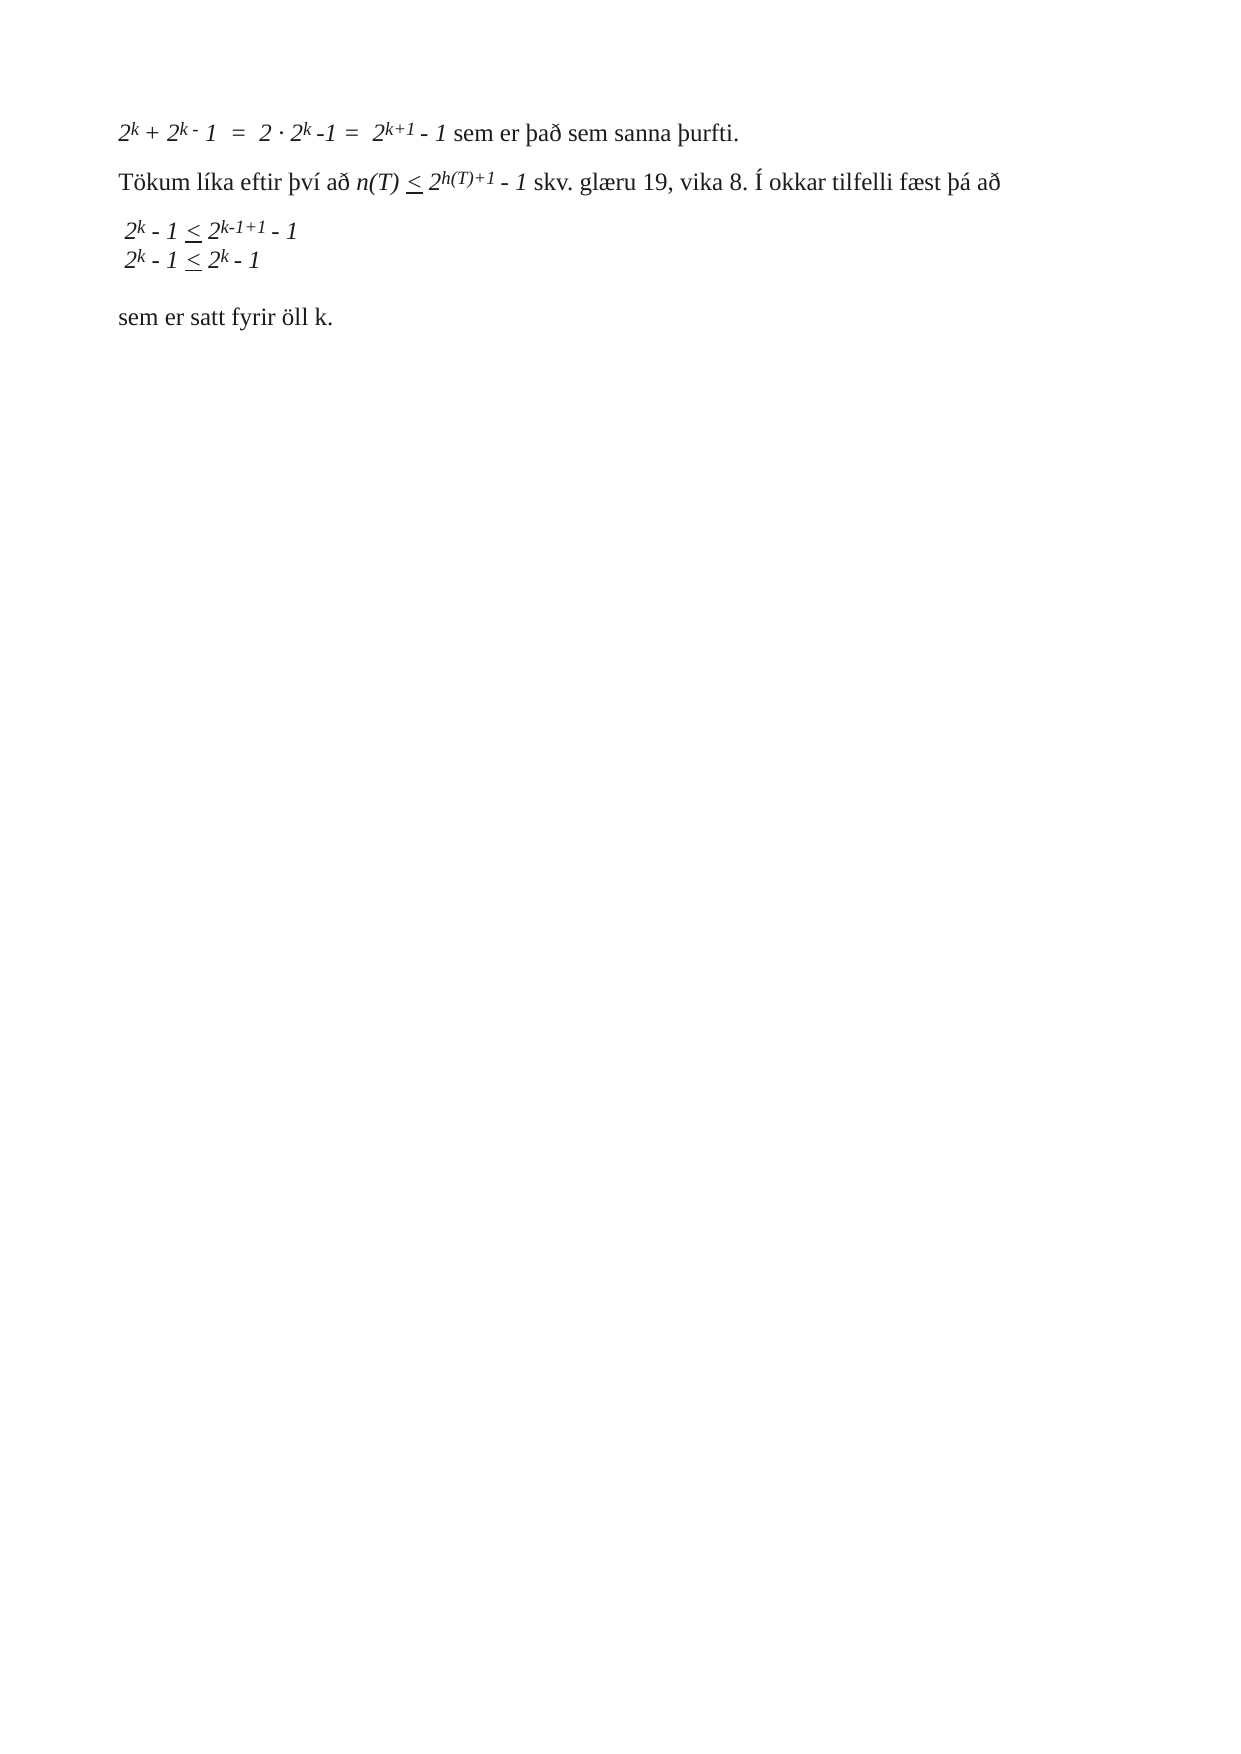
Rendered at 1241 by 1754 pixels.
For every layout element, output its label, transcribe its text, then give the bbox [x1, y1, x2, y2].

text 2k - 1 < 2k - 1 [118, 245, 1122, 274]
text 2k - 1 < 2k-1+1 - 1 [118, 216, 1122, 245]
text Tökum líka eftir því að n(T) < 2h(T)+1 - 1 skv. glæru 19, vika 8. Í okkar tilfelli fæst þá að [118, 167, 1122, 196]
text 2k + 2k - 1 = 2 · 2k -1 = 2k+1 - 1 sem er það sem sanna þurfti. [118, 118, 1122, 147]
text sem er satt fyrir öll k. [118, 302, 1122, 331]
